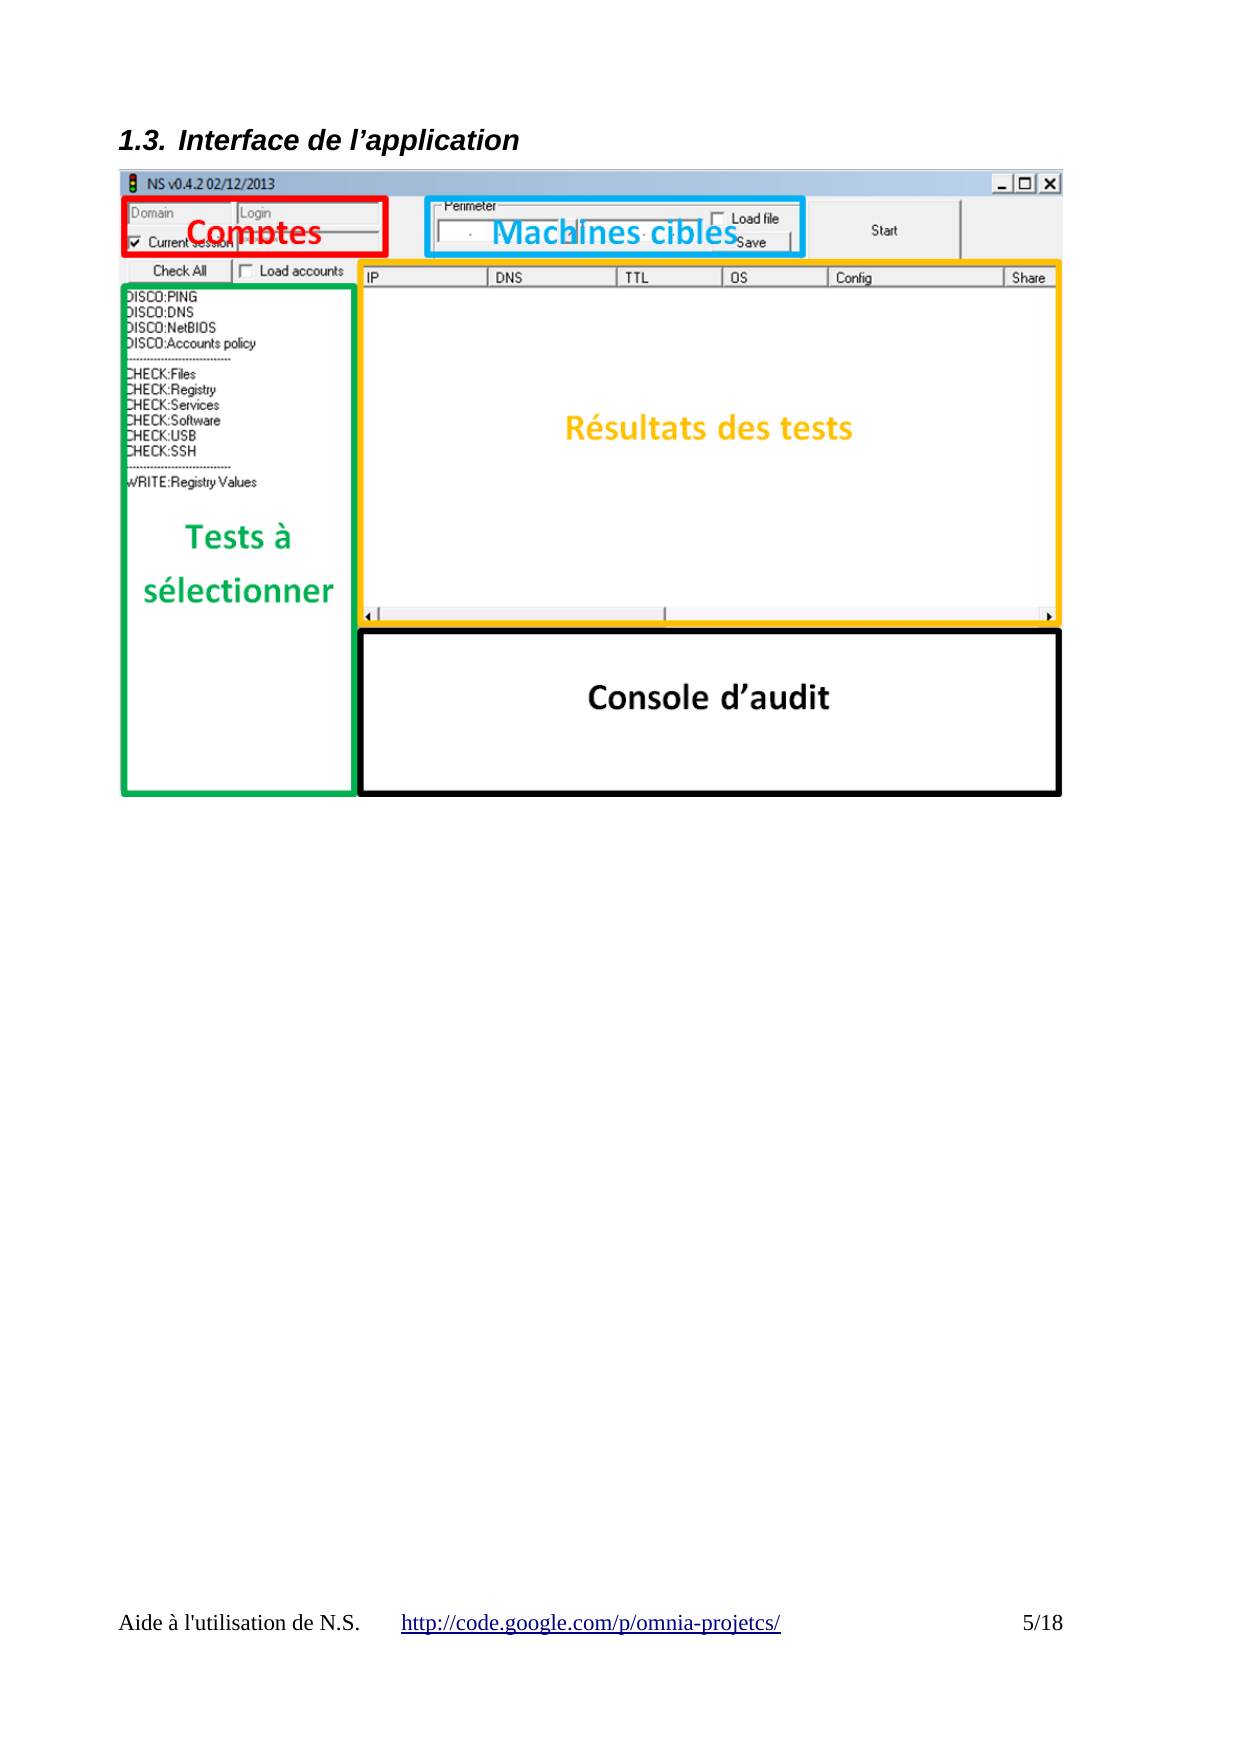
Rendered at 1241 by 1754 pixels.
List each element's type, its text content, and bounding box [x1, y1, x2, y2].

subtitle Interface de l’application [118, 123, 1122, 157]
picture [118, 169, 1064, 797]
